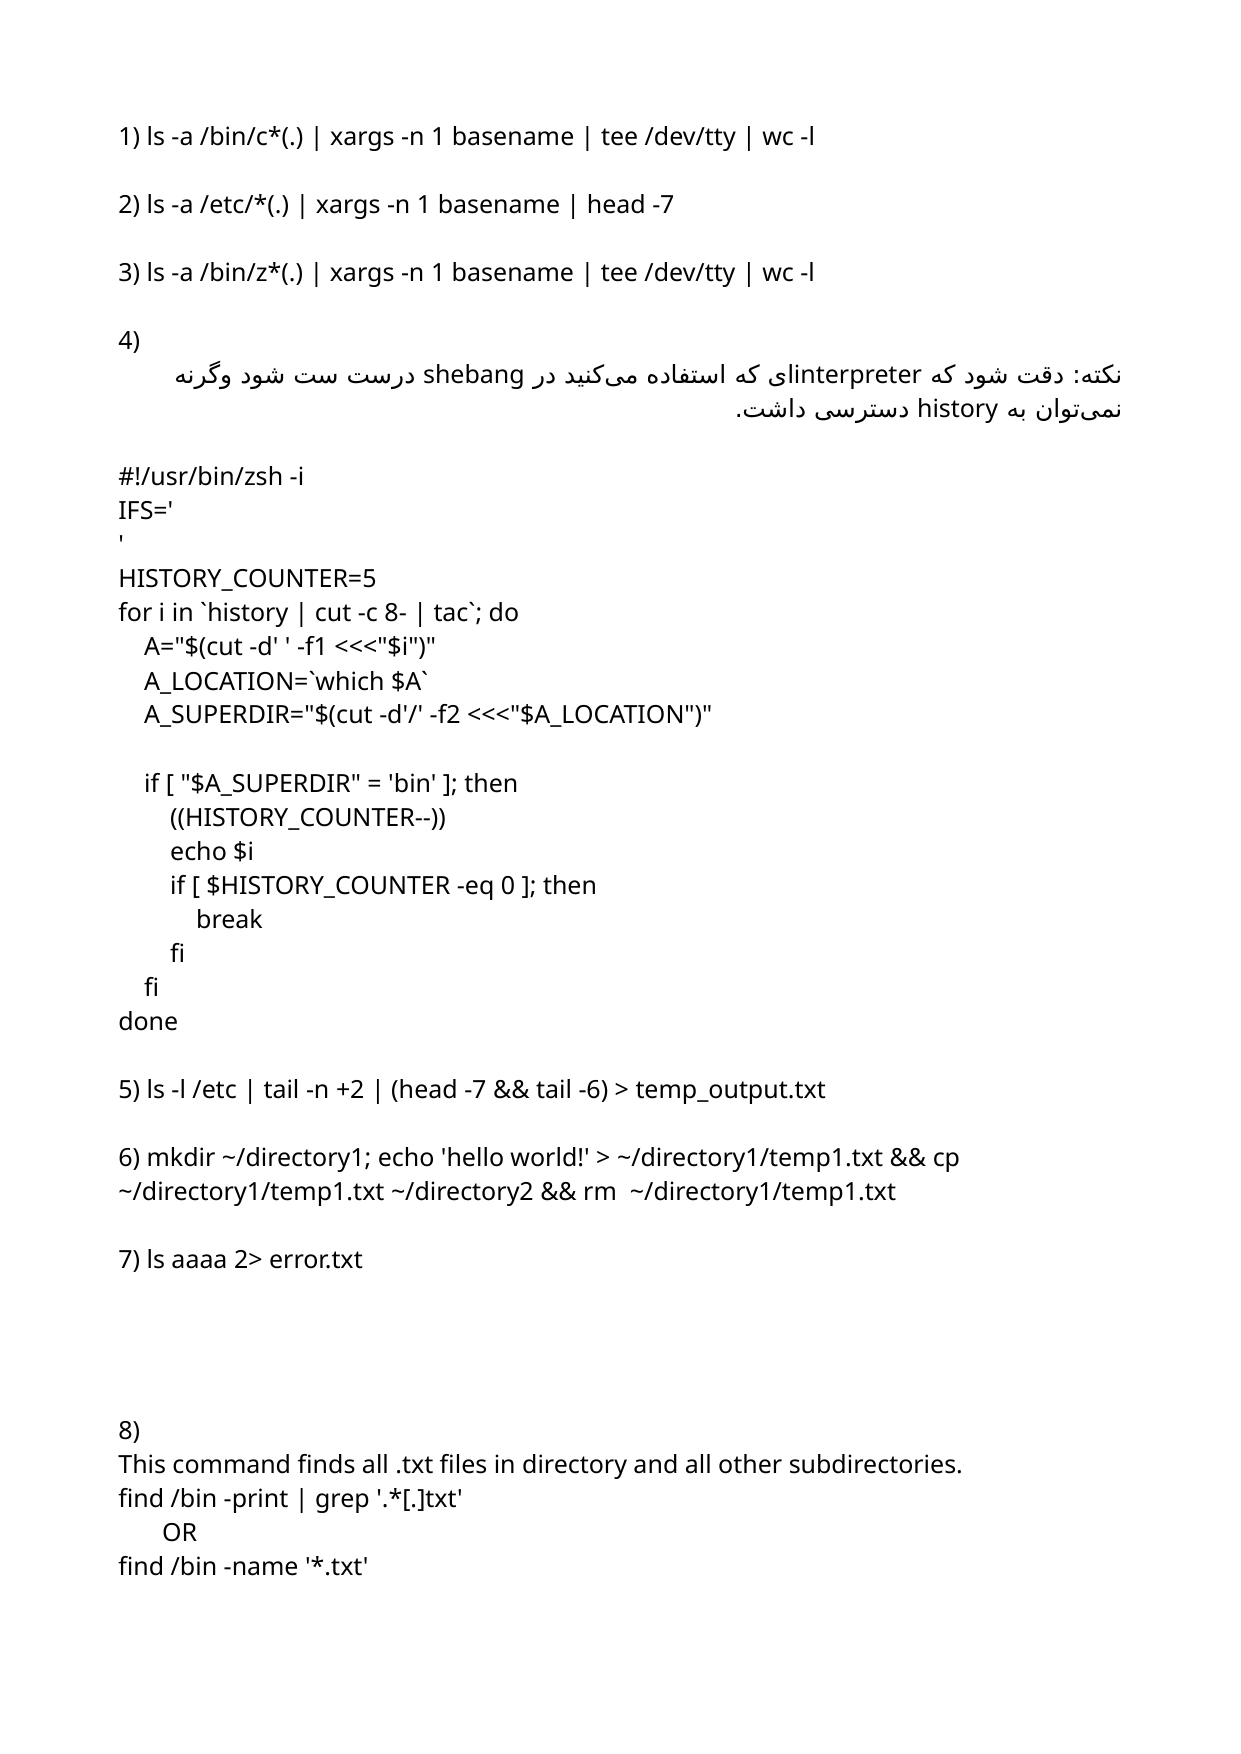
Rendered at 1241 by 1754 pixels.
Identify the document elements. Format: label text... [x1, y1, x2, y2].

text 5) ls -l /etc | tail -n +2 | (head -7 && tail -6) > temp_output.txt [118, 1072, 1122, 1106]
text ' [118, 527, 1122, 561]
text A="$(cut -d' ' -f1 <<<"$i")" [118, 629, 1122, 663]
text IFS=' [118, 493, 1122, 527]
text find /bin -name '*.txt' [118, 1549, 1122, 1583]
text fi [118, 970, 1122, 1004]
text done [118, 1004, 1122, 1038]
text 6) mkdir ~/directory1; echo 'hello world!' > ~/directory1/temp1.txt && cp ~/directory1/temp1.txt ~/directory2 && rm ~/directory1/temp1.txt [118, 1140, 1122, 1208]
text if [ $HISTORY_COUNTER -eq 0 ]; then [118, 867, 1122, 902]
text 4) [118, 322, 1122, 357]
text 2) ls -a /etc/*(.) | xargs -n 1 basename | head -7 [118, 186, 1122, 220]
text fi [118, 936, 1122, 970]
text نکته: دقت شود که interpreterای که استفاده می‌کنید در shebang درست ست شود وگرنه نمی‌توان به history دسترسی داشت. [118, 357, 1122, 425]
text if [ "$A_SUPERDIR" = 'bin' ]; then [118, 765, 1122, 799]
text This command finds all .txt files in directory and all other subdirectories. [118, 1447, 1122, 1481]
text find /bin -print | grep '.*[.]txt' [118, 1481, 1122, 1515]
text OR [118, 1515, 1122, 1549]
text break [118, 902, 1122, 936]
text A_LOCATION=`which $A` [118, 663, 1122, 697]
text 3) ls -a /bin/z*(.) | xargs -n 1 basename | tee /dev/tty | wc -l [118, 254, 1122, 288]
text #!/usr/bin/zsh -i [118, 459, 1122, 493]
text 7) ls aaaa 2> error.txt [118, 1242, 1122, 1276]
text HISTORY_COUNTER=5 [118, 561, 1122, 595]
text A_SUPERDIR="$(cut -d'/' -f2 <<<"$A_LOCATION")" [118, 697, 1122, 731]
text ((HISTORY_COUNTER--)) [118, 799, 1122, 833]
text 1) ls -a /bin/c*(.) | xargs -n 1 basename | tee /dev/tty | wc -l [118, 118, 1122, 152]
text echo $i [118, 833, 1122, 867]
text for i in ‍‍‍`history | cut -c 8- | tac`; do [118, 595, 1122, 629]
text 8) [118, 1412, 1122, 1447]
